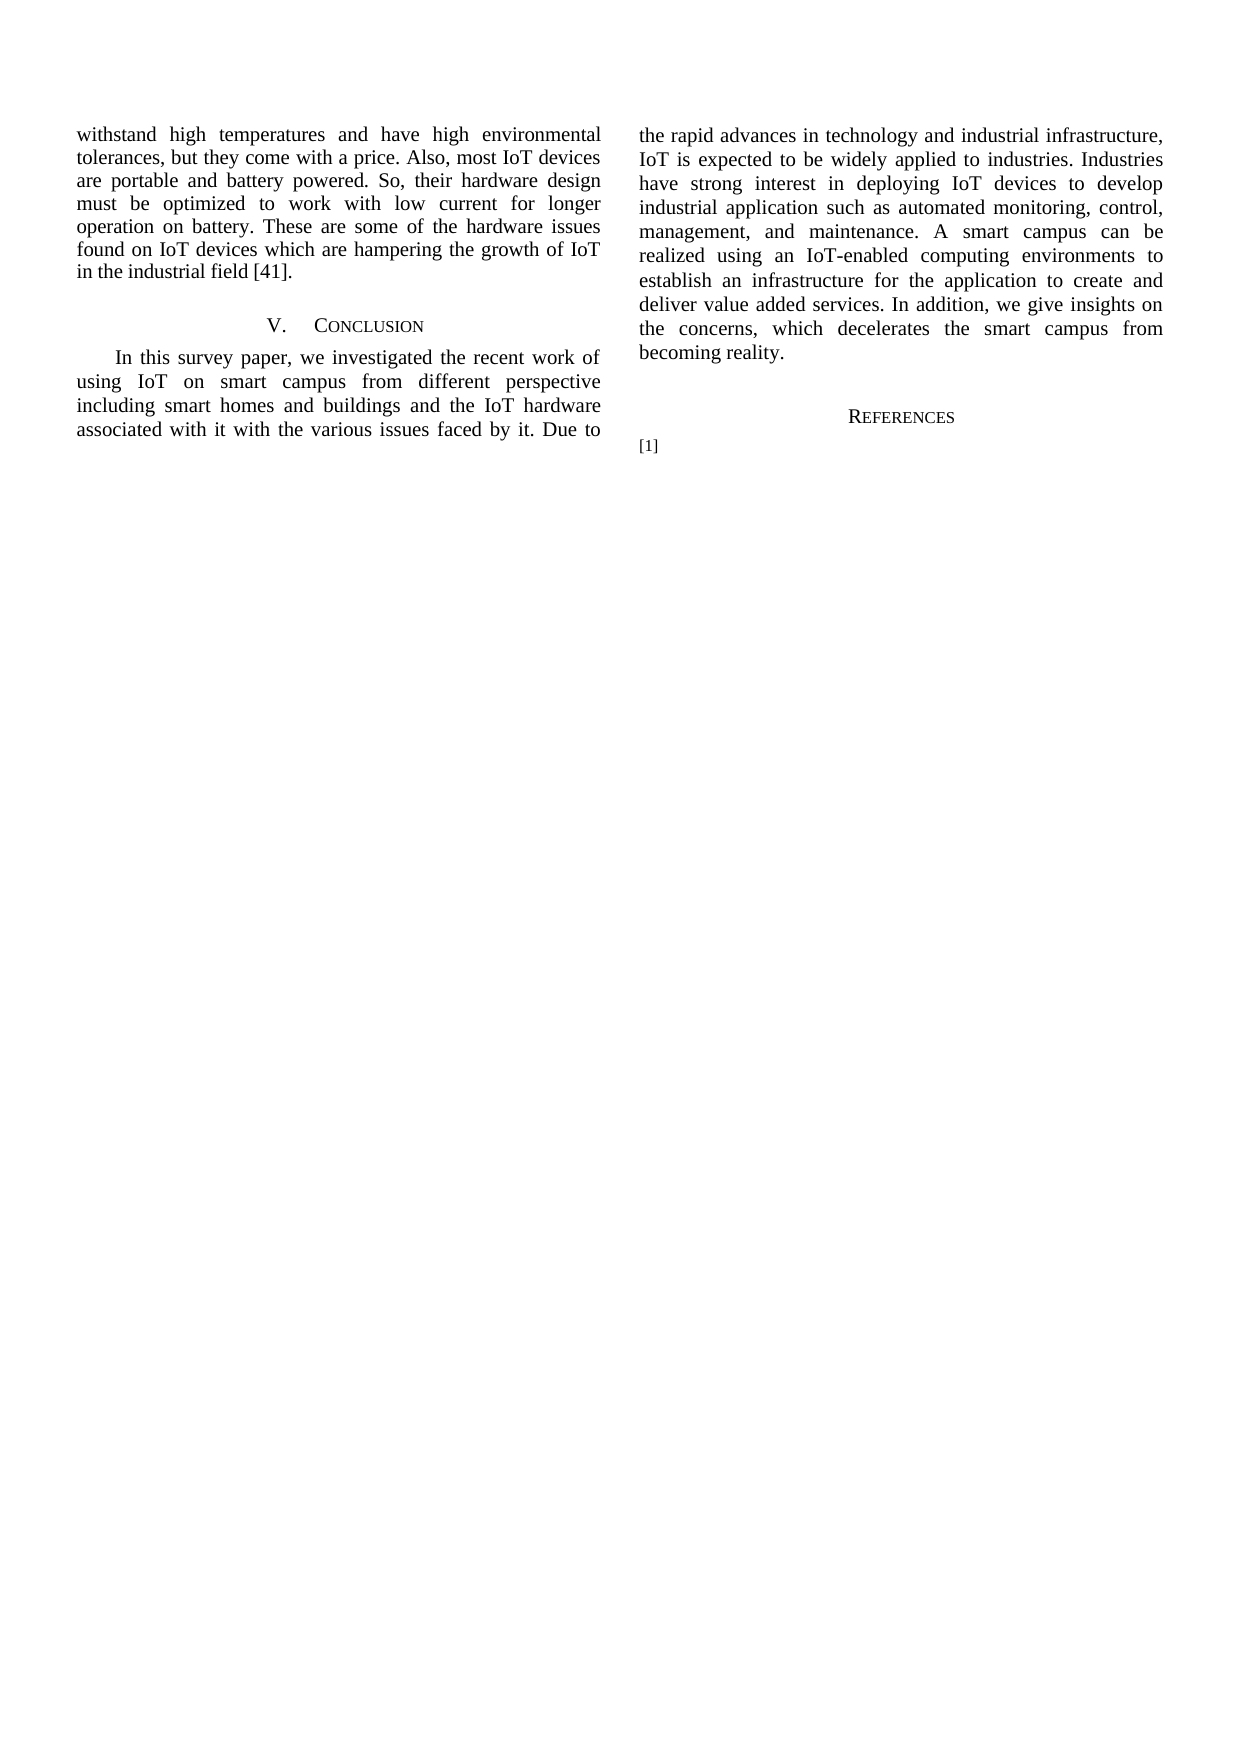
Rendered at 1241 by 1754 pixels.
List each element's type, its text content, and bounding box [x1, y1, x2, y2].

text withstand high temperatures and have high environmental tolerances, but they come with a price. Also, most IoT devices are portable and battery powered. So, their hardware design must be optimized to work with low current for longer operation on battery. These are some of the hardware issues found on IoT devices which are hampering the growth of IoT in the industrial field [41]. [76, 123, 601, 283]
subtitle Conclusion [76, 313, 601, 337]
text the rapid advances in technology and industrial infrastructure, IoT is expected to be widely applied to industries. Industries have strong interest in deploying IoT devices to develop industrial application such as automated monitoring, control, management, and maintenance. A smart campus can be realized using an IoT-enabled computing environments to establish an infrastructure for the application to create and deliver value added services. In addition, we give insights on the concerns, which decelerates the smart campus from becoming reality. [639, 123, 1164, 364]
text [1] [639, 437, 1164, 456]
subtitle References [639, 404, 1164, 428]
text In this survey paper, we investigated the recent work of using IoT on smart campus from different perspective including smart homes and buildings and the IoT hardware associated with it with the various issues faced by it. Due to [76, 345, 601, 441]
